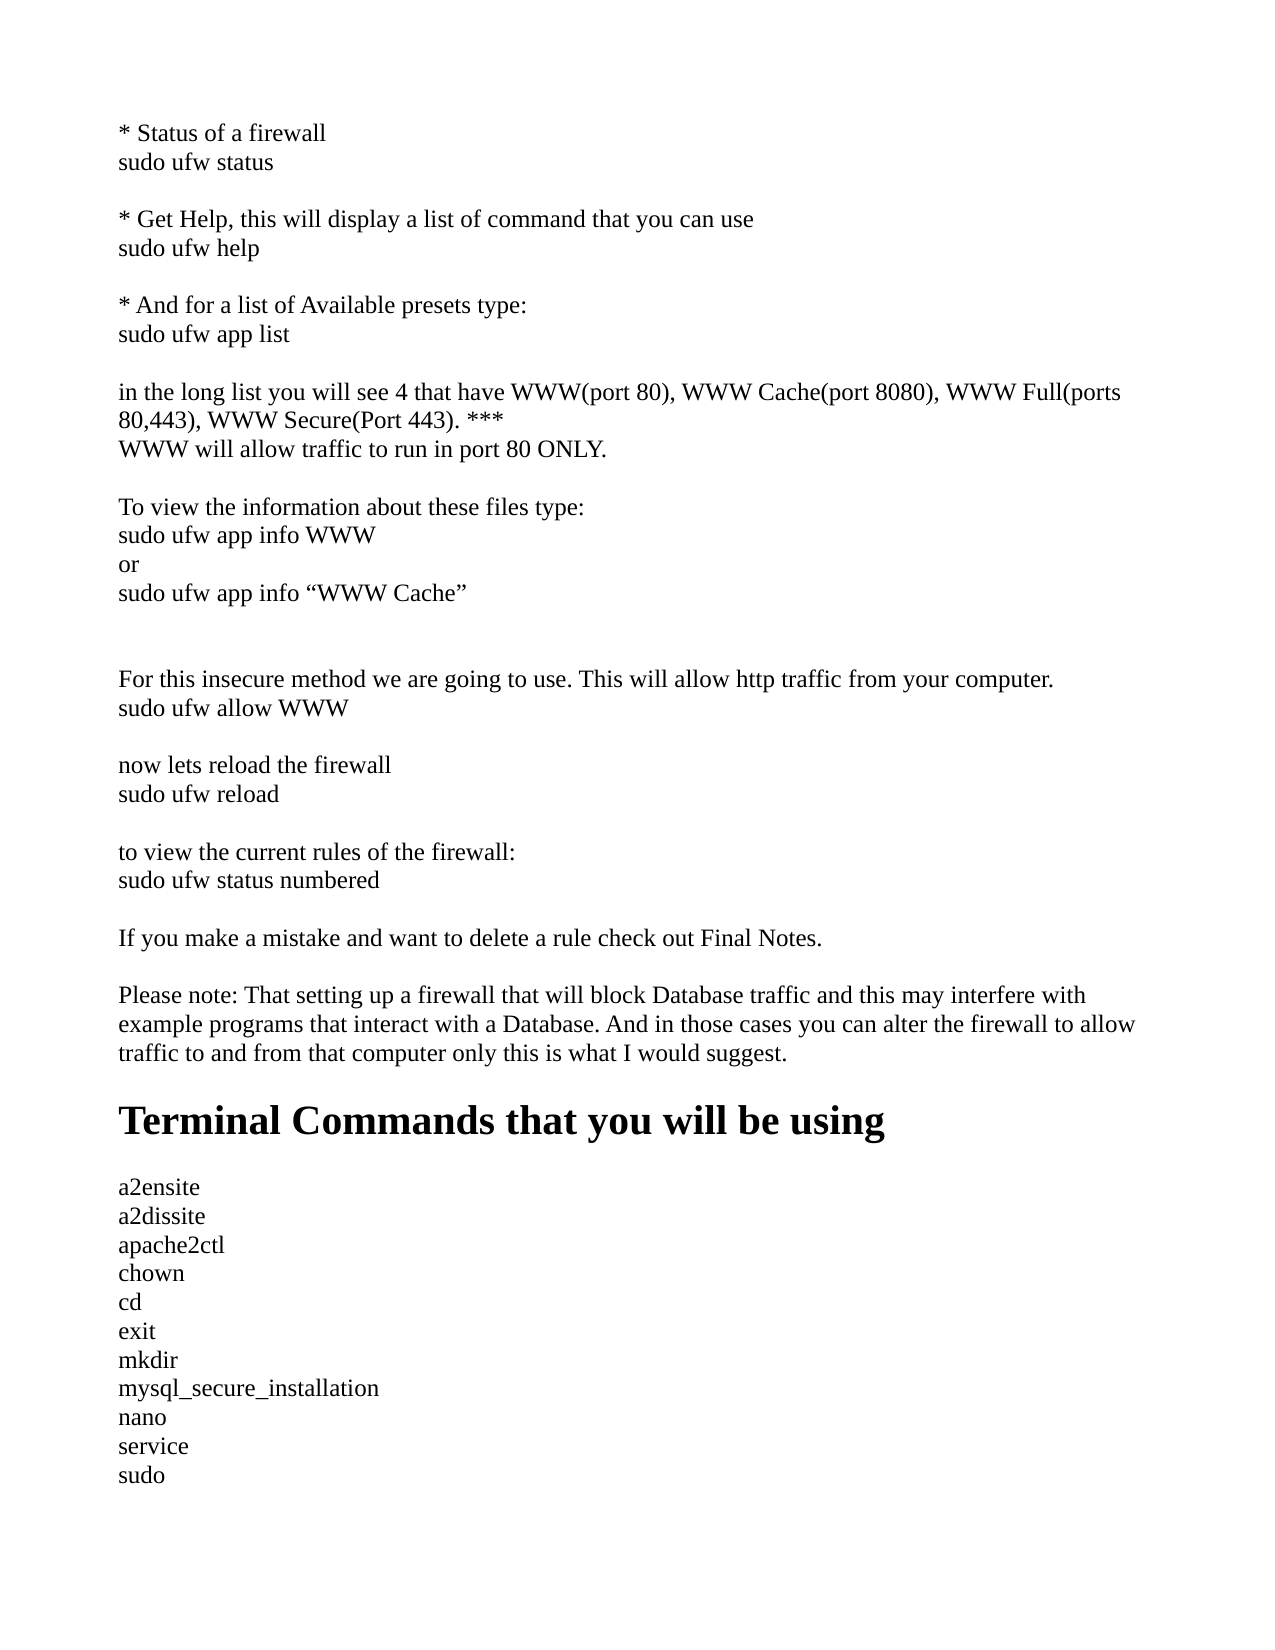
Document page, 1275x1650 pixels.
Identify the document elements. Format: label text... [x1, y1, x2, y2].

text For this insecure method we are going to use. This will allow http traffic from your computer. sudo ufw allow WWW now lets reload the firewall sudo ufw reload to view the current rules of the firewall: sudo ufw status numbered If you make a mistake and want to delete a rule check out Final Notes. [118, 607, 1157, 981]
text * And for a list of Available presets type: sudo ufw app list in the long list you will see 4 that have WWW(port 80), WWW Cache(port 8080), WWW Full(ports 80,443), WWW Secure(Port 443). *** WWW will allow traffic to run in port 80 ONLY. To view the information about these files type: sudo ufw app info WWW [118, 291, 1157, 549]
text Please note: That setting up a firewall that will block Database traffic and this may interfere with example programs that interact with a Database. And in those cases you can alter the firewall to allow traffic to and from that computer only this is what I would suggest. [118, 981, 1157, 1067]
text * Status of a firewall sudo ufw status [118, 118, 1157, 204]
text * Get Help, this will display a list of command that you can use sudo ufw help [118, 204, 1157, 262]
text mysql_secure_installation nano service sudo [118, 1373, 1157, 1488]
text or [118, 549, 1157, 578]
text sudo ufw app info “WWW Cache” [118, 578, 1157, 607]
text Terminal Commands that you will be using [118, 1096, 1157, 1143]
text a2ensite [118, 1172, 1157, 1201]
text exit mkdir [118, 1316, 1157, 1373]
text a2dissite apache2ctl chown cd [118, 1201, 1157, 1316]
